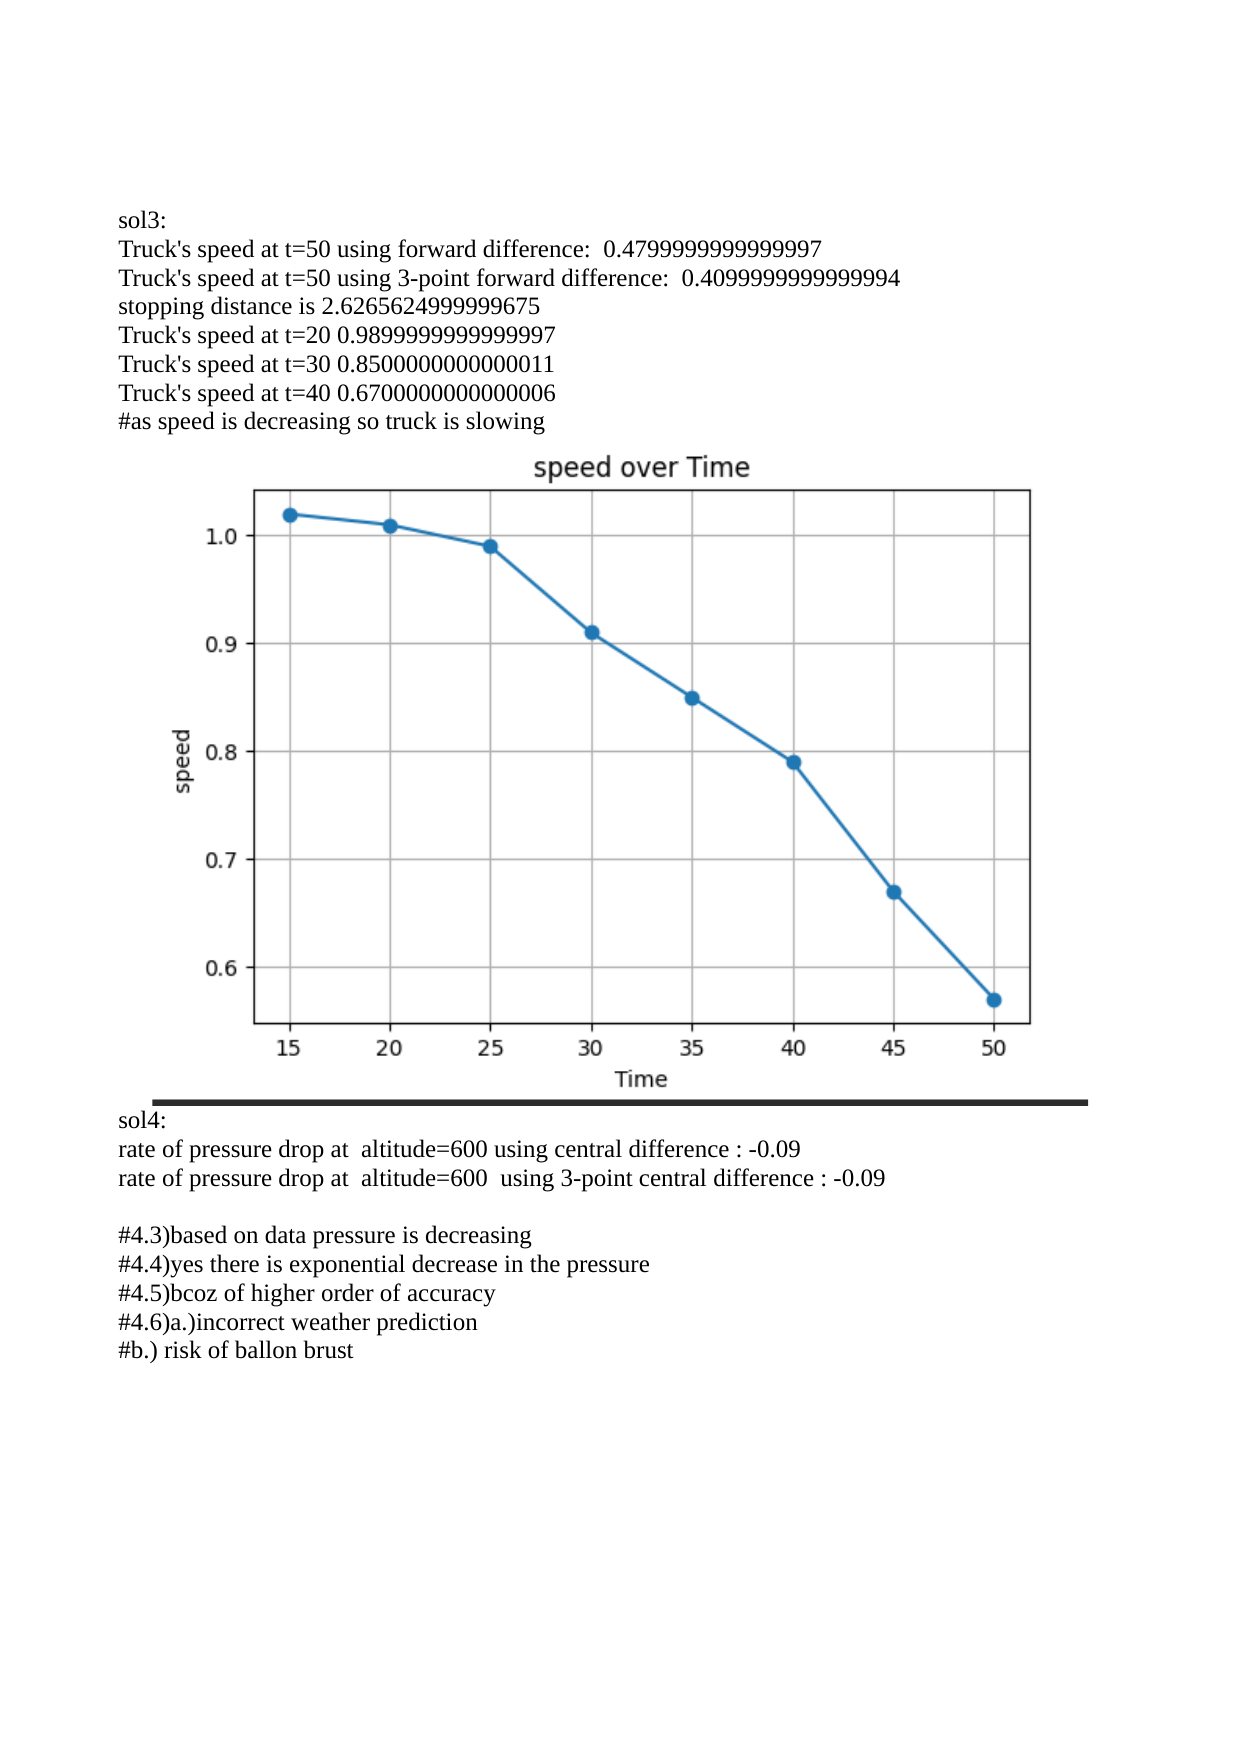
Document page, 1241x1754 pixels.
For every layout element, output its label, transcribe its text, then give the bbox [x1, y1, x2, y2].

text #4.4)yes there is exponential decrease in the pressure [118, 1249, 1122, 1278]
text #4.6)a.)incorrect weather prediction [118, 1307, 1122, 1335]
text #4.5)bcoz of higher order of accuracy [118, 1278, 1122, 1307]
text #b.) risk of ballon brust [118, 1335, 1122, 1364]
text Truck's speed at t=50 using forward difference: 0.4799999999999997 [118, 234, 1122, 263]
text #as speed is decreasing so truck is slowing [118, 406, 1122, 435]
text sol4: [118, 435, 1122, 1134]
text Truck's speed at t=50 using 3-point forward difference: 0.4099999999999994 [118, 263, 1122, 291]
text sol3: [118, 205, 1122, 234]
text Truck's speed at t=40 0.6700000000000006 [118, 378, 1122, 406]
text stopping distance is 2.6265624999999675 [118, 291, 1122, 320]
text #4.3)based on data pressure is decreasing [118, 1220, 1122, 1249]
text rate of pressure drop at altitude=600 using 3-point central difference : -0.09 [118, 1163, 1122, 1192]
text rate of pressure drop at altitude=600 using central difference : -0.09 [118, 1134, 1122, 1163]
text Truck's speed at t=20 0.9899999999999997 [118, 320, 1122, 349]
picture [152, 435, 1089, 1106]
text Truck's speed at t=30 0.8500000000000011 [118, 349, 1122, 378]
